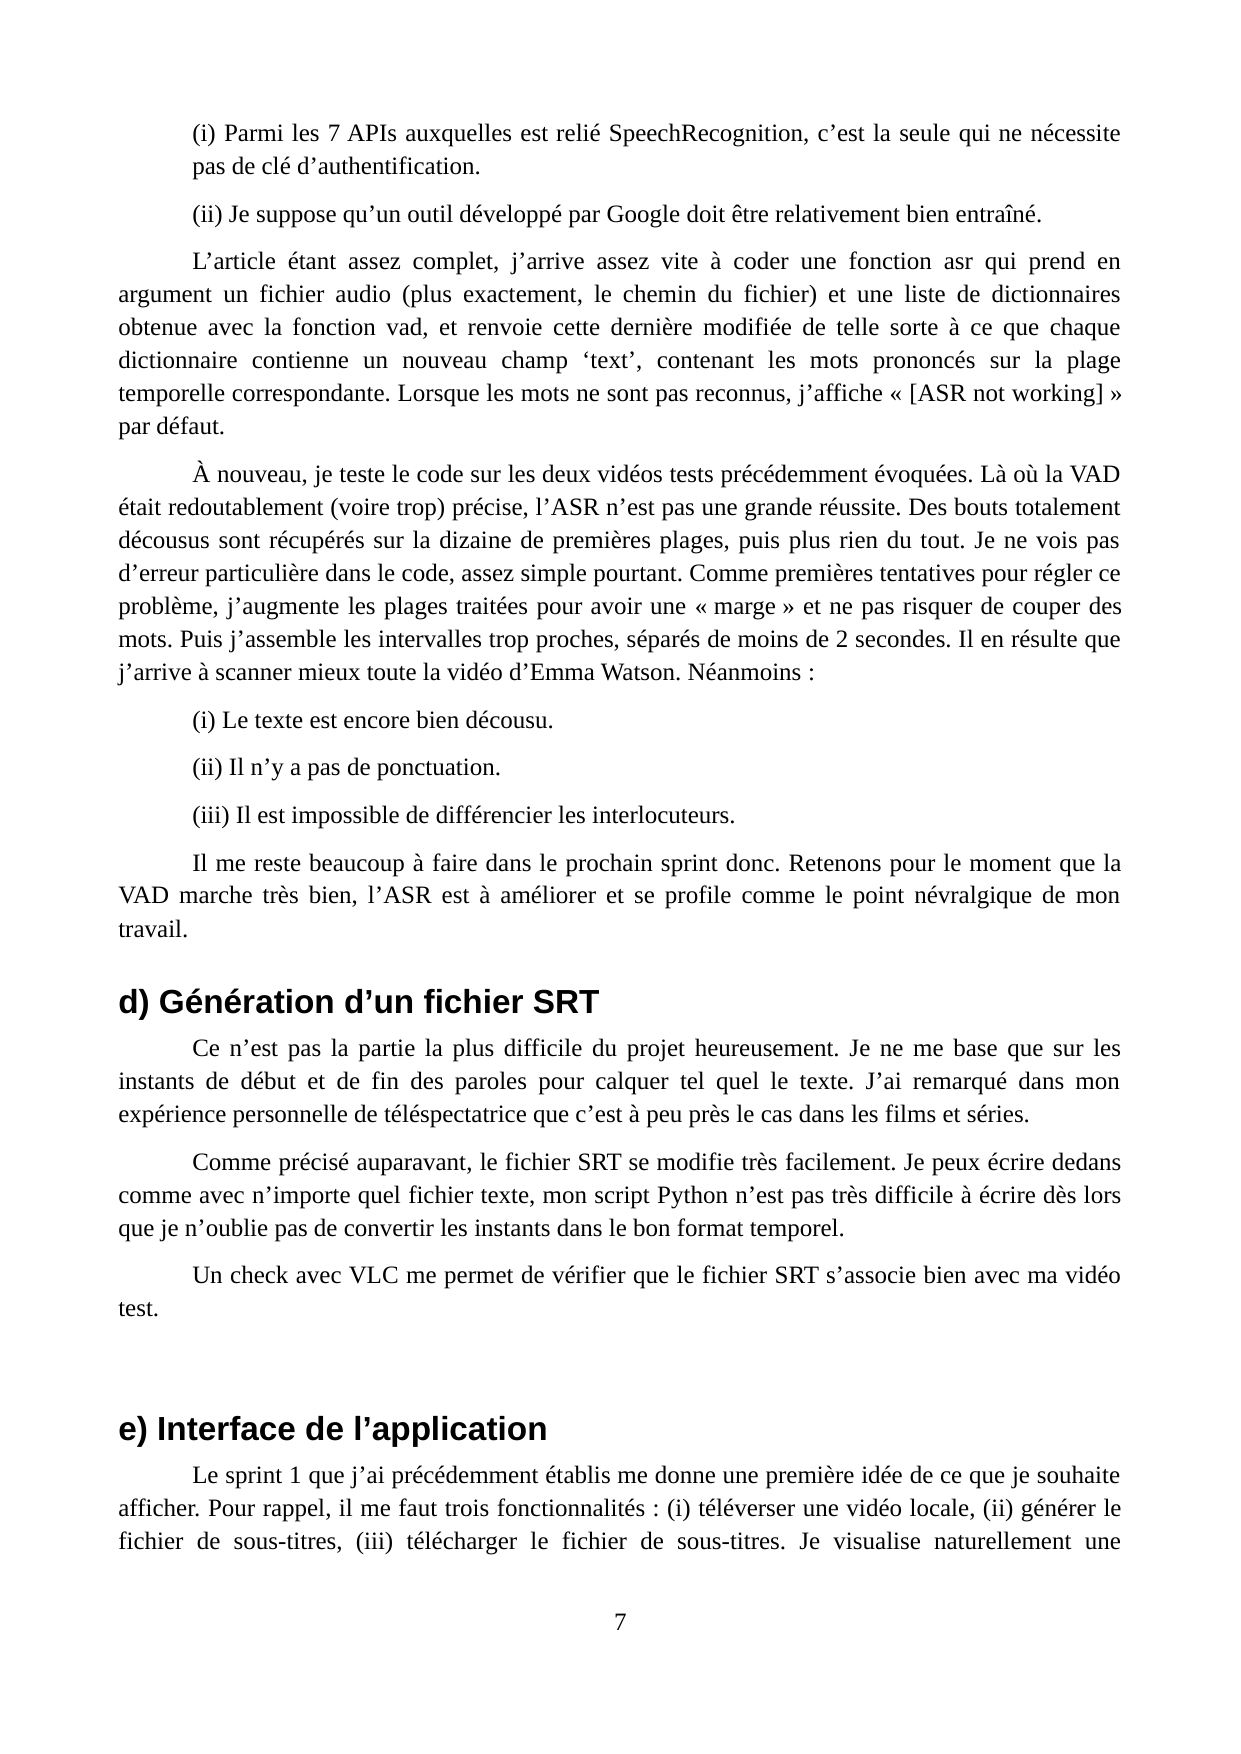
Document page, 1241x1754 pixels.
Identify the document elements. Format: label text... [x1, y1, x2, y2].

text Le sprint 1 que j’ai précédemment établis me donne une première idée de ce que je souhaite afficher. Pour rappel, il me faut trois fonctionnalités : (i) téléverser une vidéo locale, (ii) générer le fichier de sous-titres, (iii) télécharger le fichier de sous-titres. Je visualise naturellement une [118, 1460, 1122, 1555]
text Il me reste beaucoup à faire dans le prochain sprint donc. Retenons pour le moment que la VAD marche très bien, l’ASR est à améliorer et se profile comme le point névralgique de mon travail. [118, 848, 1122, 942]
text (ii) Je suppose qu’un outil développé par Google doit être relativement bien entraîné. [192, 199, 1122, 227]
text Comme précisé auparavant, le fichier SRT se modifie très facilement. Je peux écrire dedans comme avec n’importe quel fichier texte, mon script Python n’est pas très difficile à écrire dès lors que je n’oublie pas de convertir les instants dans le bon format temporel. [118, 1147, 1122, 1241]
text (ii) Il n’y a pas de ponctuation. [192, 752, 1122, 781]
subtitle e) Interface de l’application [118, 1409, 1122, 1448]
text Un check avec VLC me permet de vérifier que le fichier SRT s’associe bien avec ma vidéo test. [118, 1260, 1122, 1322]
subtitle d) Génération d’un fichier SRT [118, 982, 1122, 1021]
text Ce n’est pas la partie la plus difficile du projet heureusement. Je ne me base que sur les instants de début et de fin des paroles pour calquer tel quel le texte. J’ai remarqué dans mon expérience personnelle de téléspectatrice que c’est à peu près le cas dans les films et séries. [118, 1033, 1122, 1128]
text (iii) Il est impossible de différencier les interlocuteurs. [192, 800, 1122, 829]
text À nouveau, je teste le code sur les deux vidéos tests précédemment évoquées. Là où la VAD était redoutablement (voire trop) précise, l’ASR n’est pas une grande réussite. Des bouts totalement décousus sont récupérés sur la dizaine de premières plages, puis plus rien du tout. Je ne vois pas d’erreur particulière dans le code, assez simple pourtant. Comme premières tentatives pour régler ce problème, j’augmente les plages traitées pour avoir une « marge » et ne pas risquer de couper des mots. Puis j’assemble les intervalles trop proches, séparés de moins de 2 secondes. Il en résulte que j’arrive à scanner mieux toute la vidéo d’Emma Watson. Néanmoins : [118, 459, 1122, 686]
text L’article étant assez complet, j’arrive assez vite à coder une fonction asr qui prend en argument un fichier audio (plus exactement, le chemin du fichier) et une liste de dictionnaires obtenue avec la fonction vad, et renvoie cette dernière modifiée de telle sorte à ce que chaque dictionnaire contienne un nouveau champ ‘text’, contenant les mots prononcés sur la plage temporelle correspondante. Lorsque les mots ne sont pas reconnus, j’affiche « [ASR not working] » par défaut. [118, 246, 1122, 440]
text (i) Parmi les 7 APIs auxquelles est relié SpeechRecognition, c’est la seule qui ne nécessite pas de clé d’authentification. [192, 118, 1122, 180]
text (i) Le texte est encore bien décousu. [192, 705, 1122, 733]
